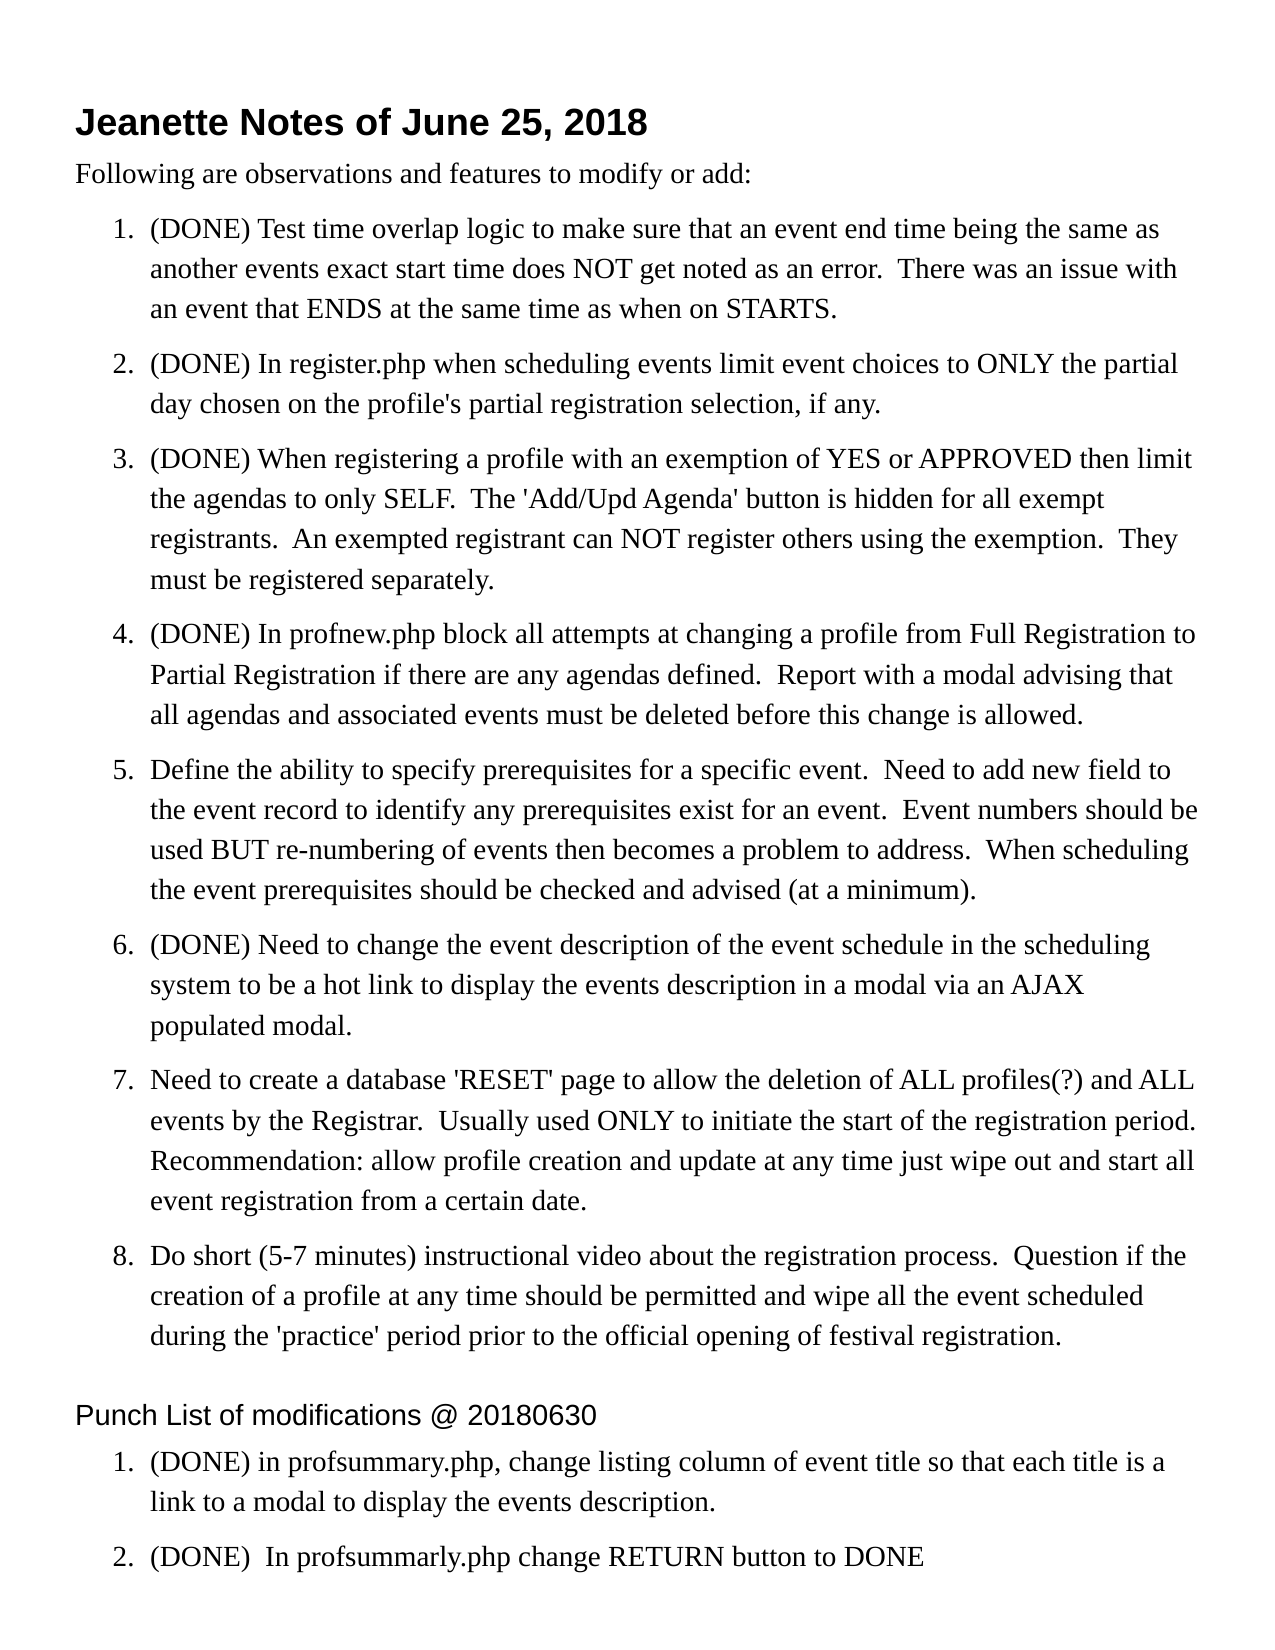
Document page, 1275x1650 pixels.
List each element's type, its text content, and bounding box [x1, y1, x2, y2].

list (DONE) Need to change the event description of the event schedule in the scheduling system to be a hot link to display the events description in a modal via an AJAX populated modal. [112, 927, 1200, 1041]
list (DONE) In profsummarly.php change RETURN button to DONE [112, 1539, 1200, 1573]
list (DONE) In profnew.php block all attempts at changing a profile from Full Registration to Partial Registration if there are any agendas defined. Report with a modal advising that all agendas and associated events must be deleted before this change is allowed. [112, 617, 1200, 731]
list (DONE) in profsummary.php, change listing column of event title so that each title is a link to a modal to display the events description. [112, 1444, 1200, 1518]
list (DONE) In register.php when scheduling events limit event choices to ONLY the partial day chosen on the profile's partial registration selection, if any. [112, 346, 1200, 420]
list Do short (5-7 minutes) instructional video about the registration process. Question if the creation of a profile at any time should be permitted and wipe all the event scheduled during the 'practice' period prior to the official opening of festival registration. [112, 1238, 1200, 1352]
list Need to create a database 'RESET' page to allow the deletion of ALL profiles(?) and ALL events by the Registrar. Usually used ONLY to initiate the start of the registration period. Recommendation: allow profile creation and update at any time just wipe out and start all event registration from a certain date. [112, 1062, 1200, 1217]
list (DONE) When registering a profile with an exemption of YES or APPROVED then limit the agendas to only SELF. The 'Add/Upd Agenda' button is hidden for all exempt registrants. An exempted registrant can NOT register others using the exemption. They must be registered separately. [112, 441, 1200, 595]
list Define the ability to specify prerequisites for a specific event. Need to add new field to the event record to identify any prerequisites exist for an event. Event numbers should be used BUT re-numbering of events then becomes a problem to address. When scheduling the event prerequisites should be checked and advised (at a minimum). [112, 752, 1200, 906]
subtitle Jeanette Notes of June 25, 2018 [75, 100, 1200, 144]
list (DONE) Test time overlap logic to make sure that an event end time being the same as another events exact start time does NOT get noted as an error. There was an issue with an event that ENDS at the same time as when on STARTS. [112, 211, 1200, 325]
subtitle Punch List of modifications @ 20180630 [75, 1398, 1200, 1432]
text Following are observations and features to modify or add: [75, 156, 1200, 190]
